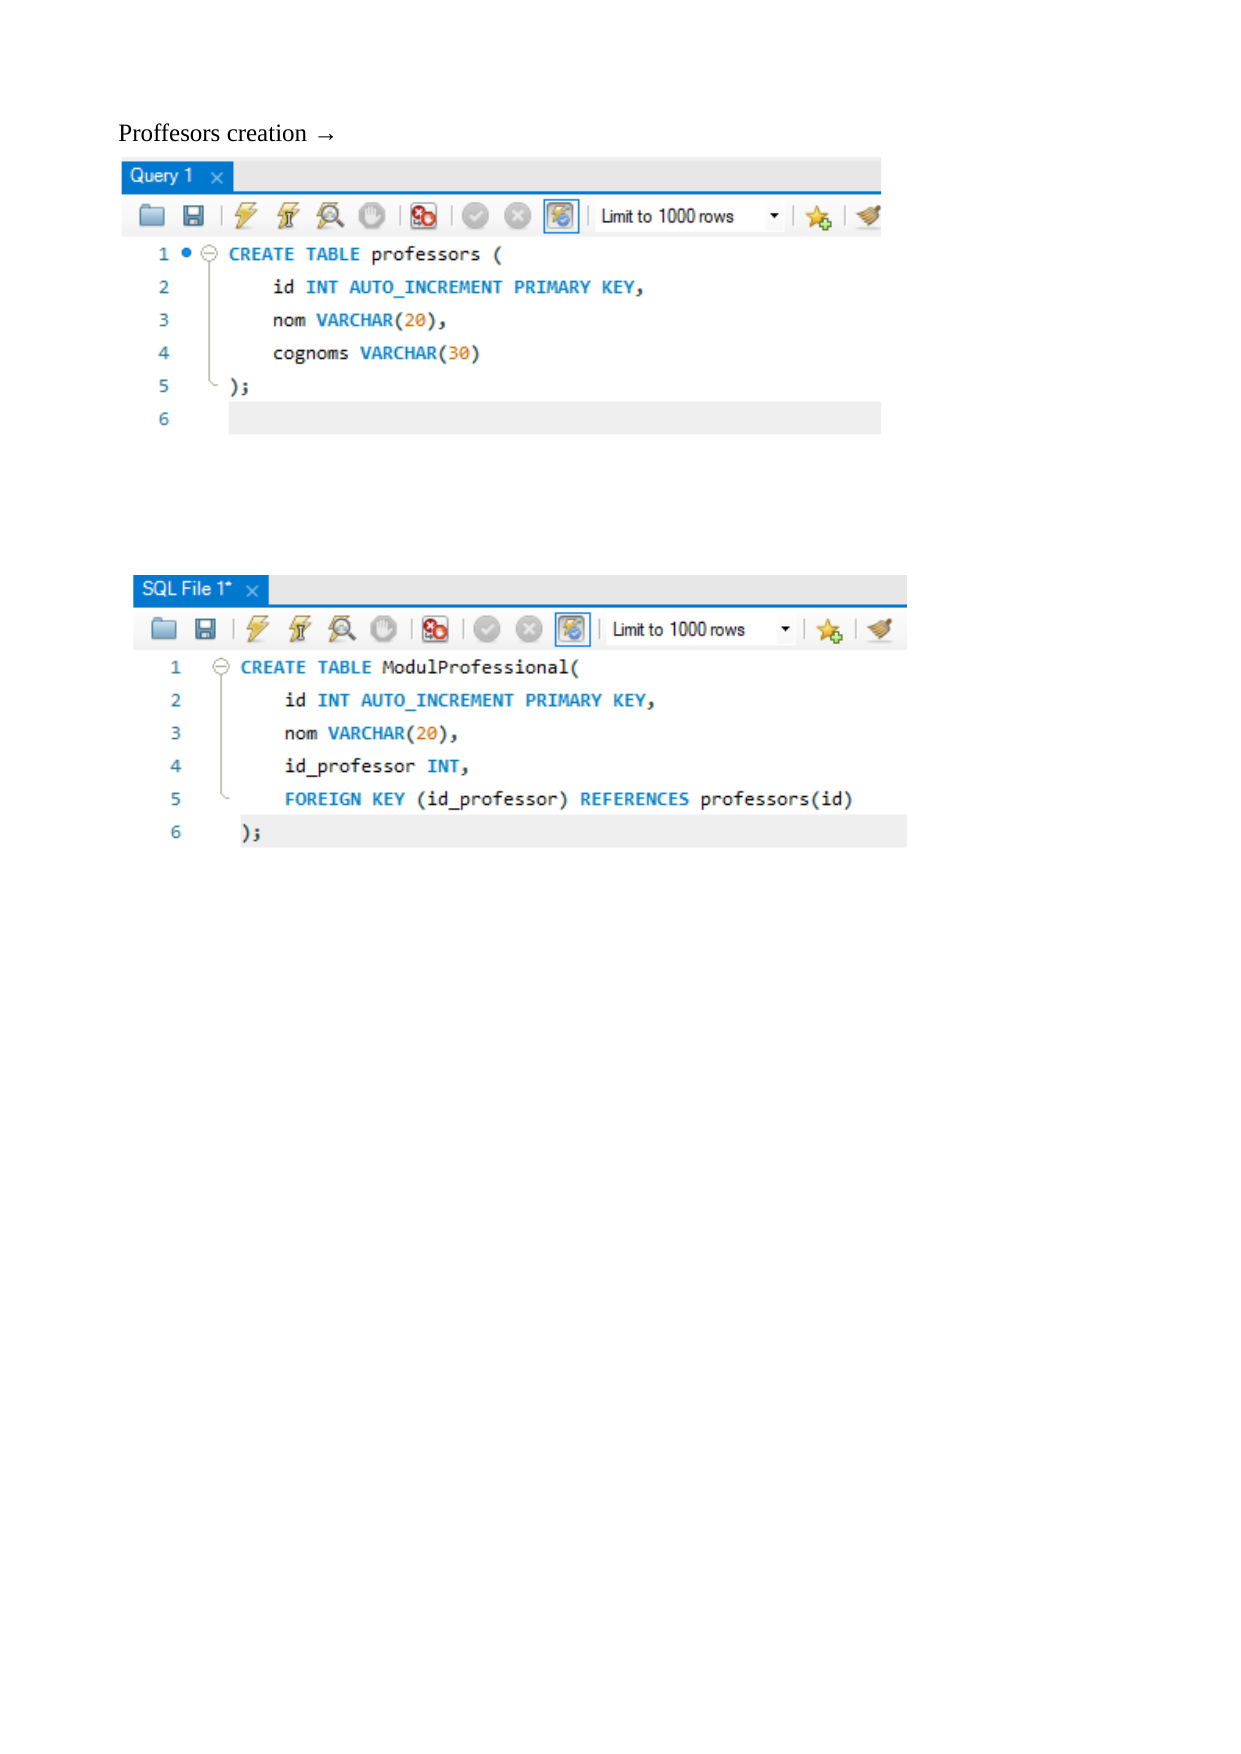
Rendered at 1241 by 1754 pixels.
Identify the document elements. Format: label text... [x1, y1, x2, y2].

text Proffesors creation → [118, 118, 1122, 147]
picture [121, 157, 882, 463]
picture [133, 575, 907, 876]
